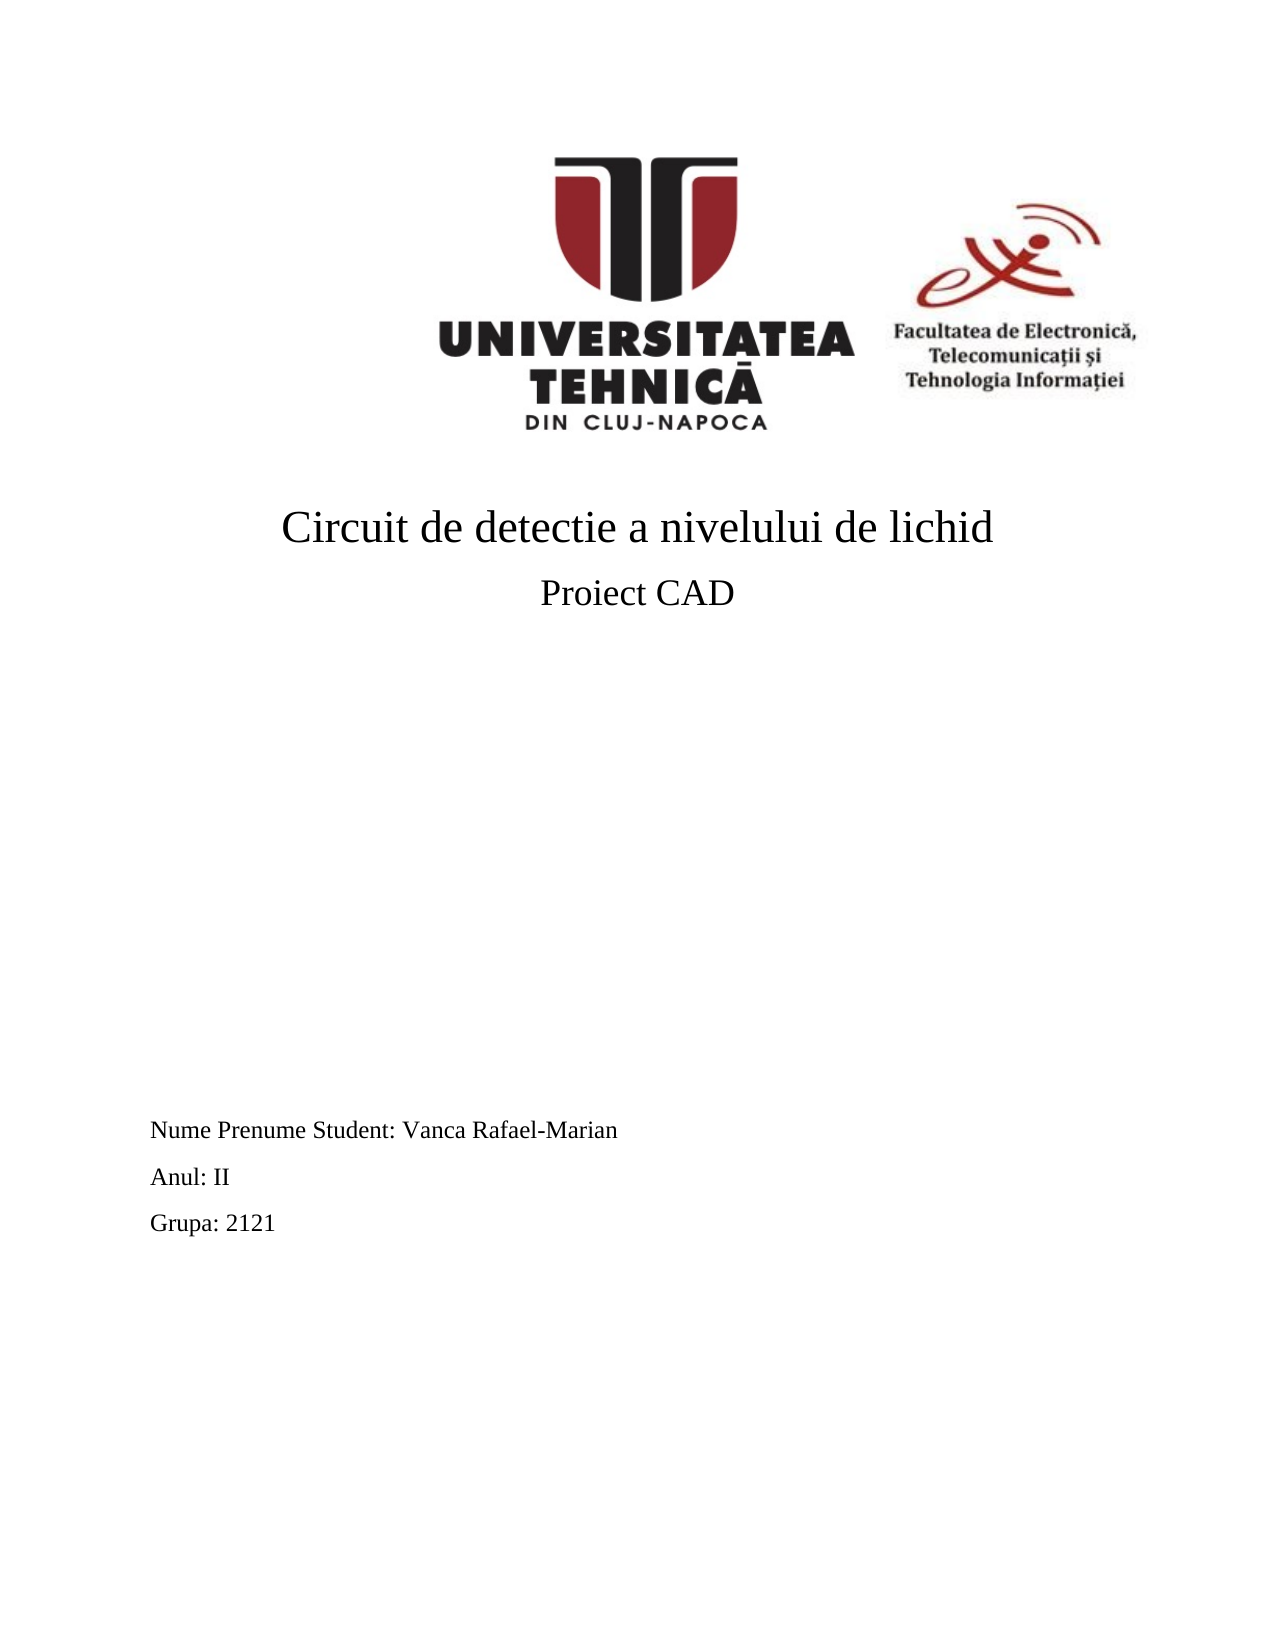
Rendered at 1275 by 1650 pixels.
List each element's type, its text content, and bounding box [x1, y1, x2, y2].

text Proiect CAD [150, 570, 1125, 613]
text Circuit de detectie a nivelului de lichid [150, 499, 1125, 552]
text Nume Prenume Student: Vanca Rafael-Marian [150, 1116, 1125, 1144]
text Grupa: 2121 [150, 1208, 1125, 1237]
text Anul: II [150, 1162, 1125, 1191]
